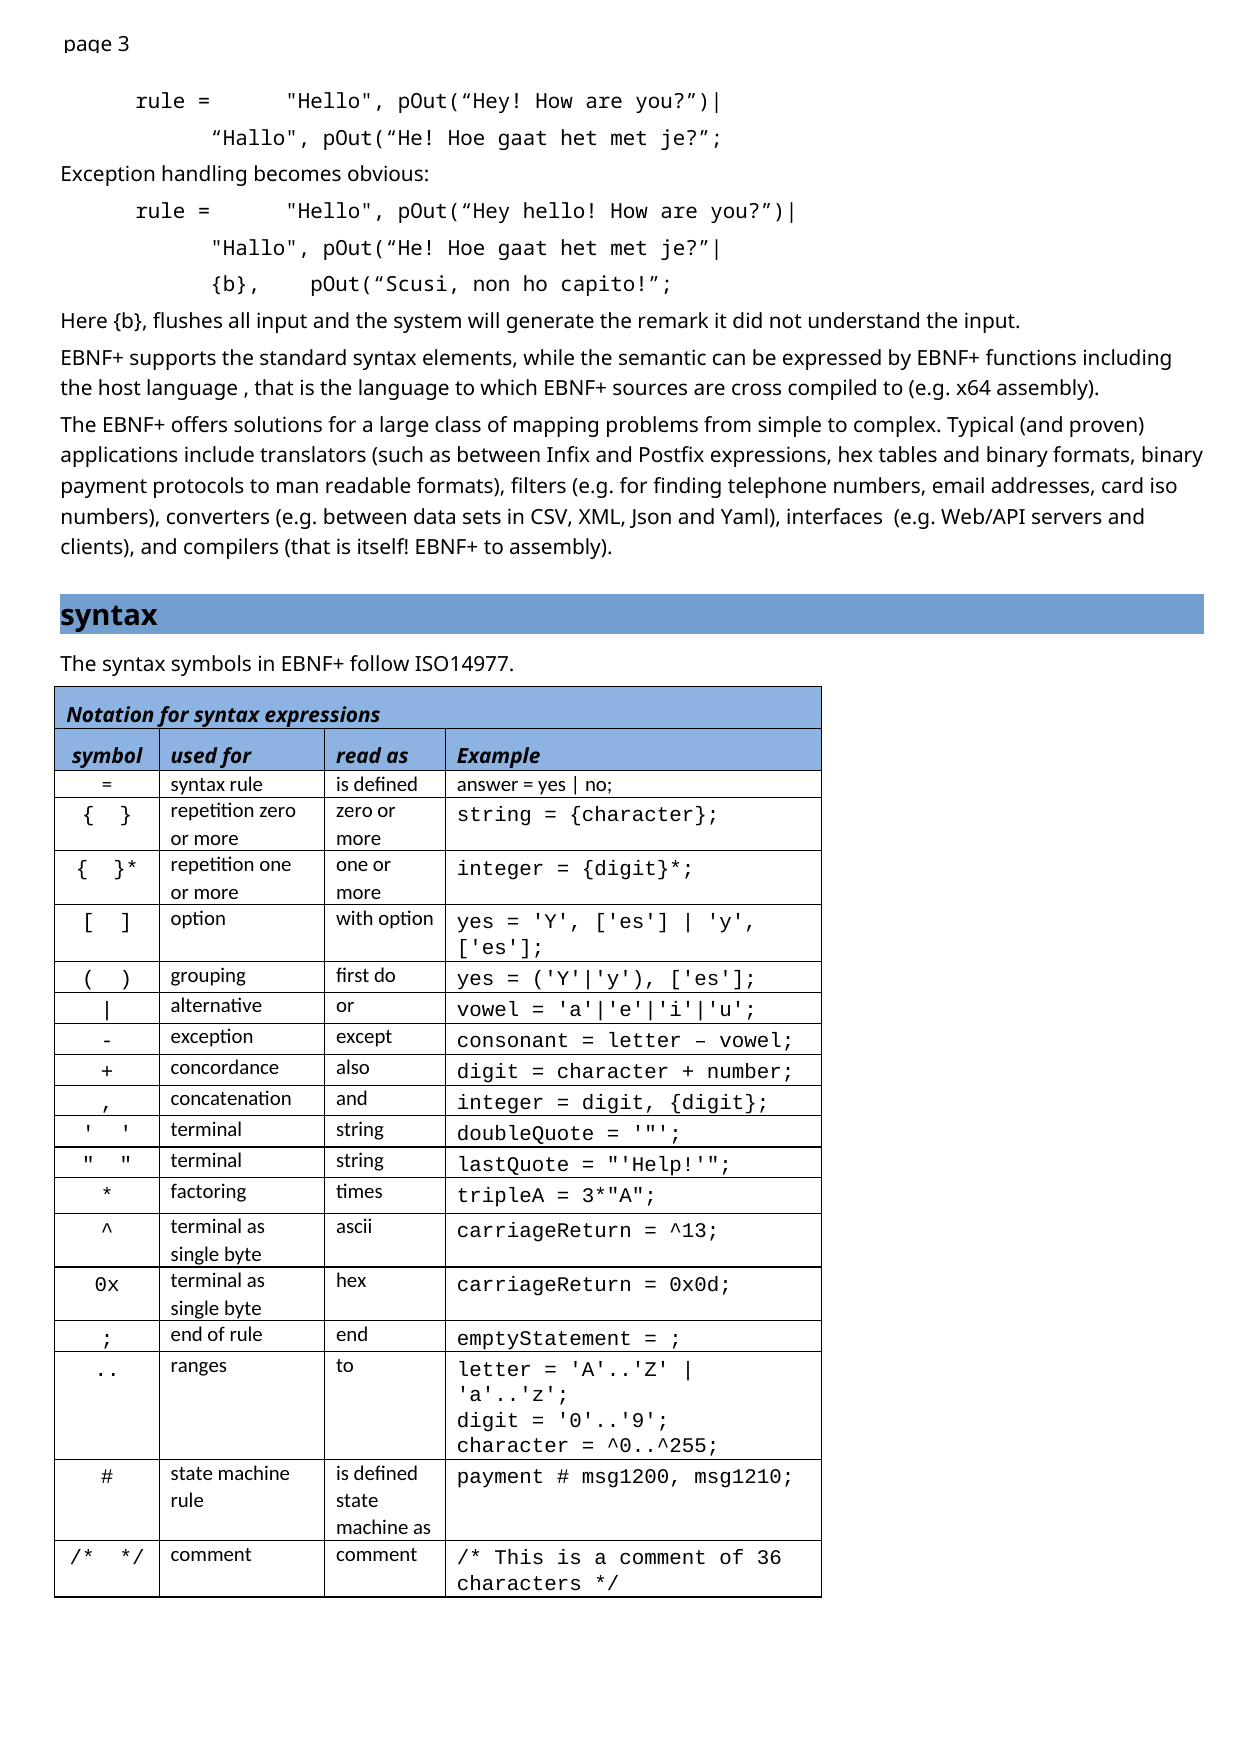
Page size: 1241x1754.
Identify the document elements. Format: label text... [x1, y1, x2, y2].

table_cell one or more [325, 851, 445, 904]
table_cell doubleQuote = '"'; [446, 1116, 821, 1146]
table_cell ( ) [55, 962, 159, 992]
subtitle syntax [60, 594, 1204, 634]
text Exception handling becomes obvious: [60, 159, 1204, 188]
table_cell read as [325, 729, 445, 770]
table_cell payment # msg1200, msg1210; [446, 1460, 821, 1540]
table_header Notation for syntax expressions [55, 687, 821, 728]
table_cell exception [160, 1024, 324, 1053]
table_cell zero or more [325, 798, 445, 850]
table_cell state machine rule [160, 1460, 324, 1540]
table_cell with option [325, 905, 445, 961]
text "Hallo", pOut(“He! Hoe gaat het met je?”| [60, 233, 1204, 261]
table_cell to [325, 1352, 445, 1459]
table_cell terminal as single byte [160, 1214, 324, 1266]
text The syntax symbols in EBNF+ follow ISO14977. [60, 649, 1204, 678]
table_cell is defined [325, 771, 445, 797]
table_cell end of rule [160, 1321, 324, 1351]
table_cell grouping [160, 962, 324, 992]
table_cell * [55, 1178, 159, 1213]
table_cell factoring [160, 1178, 324, 1213]
table_cell comment [160, 1541, 324, 1596]
table_cell yes = ('Y'|'y'), ['es']; [446, 962, 821, 992]
table_cell integer = digit, {digit}; [446, 1086, 821, 1115]
text EBNF+ supports the standard syntax elements, while the semantic can be expressed by EBNF+ functions including the host language , that is the language to which EBNF+ sources are cross compiled to (e.g. x64 assembly). [60, 343, 1204, 402]
table_cell end [325, 1321, 445, 1351]
table_cell used for [160, 729, 324, 770]
table_cell string = {character}; [446, 798, 821, 850]
table_cell answer = yes | no; [446, 771, 821, 797]
text rule = "Hello", pOut(“Hey hello! How are you?”)| [60, 196, 1204, 224]
table_cell symbol [55, 729, 159, 770]
text The EBNF+ offers solutions for a large class of mapping problems from simple to complex. Typical (and proven) applications include translators (such as between Infix and Postfix expressions, hex tables and binary formats, binary payment protocols to man readable formats), filters (e.g. for finding telephone numbers, email addresses, card iso numbers), converters (e.g. between data sets in CSV, XML, Json and Yaml), interfaces (e.g. Web/API servers and clients), and compilers (that is itself! EBNF+ to assembly). [60, 410, 1204, 561]
table_cell concordance [160, 1055, 324, 1084]
table_cell yes = 'Y', ['es'] | 'y',['es']; [446, 905, 821, 961]
table_cell alternative [160, 993, 324, 1023]
table_cell terminal as single byte [160, 1268, 324, 1320]
table_cell carriageReturn = 0x0d; [446, 1268, 821, 1320]
table_cell or [325, 993, 445, 1023]
table_cell /* This is a comment of 36 characters */ [446, 1541, 821, 1596]
table_cell syntax rule [160, 771, 324, 797]
table_cell also [325, 1055, 445, 1084]
table_cell # [55, 1460, 159, 1540]
table_cell /* */ [55, 1541, 159, 1596]
table_cell + [55, 1055, 159, 1084]
text “Hallo", pOut(“He! Hoe gaat het met je?”; [60, 123, 1204, 151]
table_cell - [55, 1024, 159, 1053]
table_cell ranges [160, 1352, 324, 1459]
table_cell comment [325, 1541, 445, 1596]
table_cell repetition one or more [160, 851, 324, 904]
table_cell first do [325, 962, 445, 992]
table_cell terminal [160, 1116, 324, 1146]
text {b}, pOut(“Scusi, non ho capito!”; [60, 269, 1204, 298]
table_cell { }* [55, 851, 159, 904]
table_cell 0x [55, 1268, 159, 1320]
table_cell { } [55, 798, 159, 850]
table_cell string [325, 1148, 445, 1177]
table_cell lastQuote = "'Help!'"; [446, 1148, 821, 1177]
table_cell digit = character + number; [446, 1055, 821, 1084]
table_cell hex [325, 1268, 445, 1320]
table_cell .. [55, 1352, 159, 1459]
table_cell repetition zero or more [160, 798, 324, 850]
table_cell Example [446, 729, 821, 770]
table_cell consonant = letter – vowel; [446, 1024, 821, 1053]
table_cell option [160, 905, 324, 961]
table_cell tripleA = 3*"A"; [446, 1178, 821, 1213]
table_cell carriageReturn = ^13; [446, 1214, 821, 1266]
text Here {b}, flushes all input and the system will generate the remark it did not understand the input. [60, 306, 1204, 334]
table_cell letter = 'A'..'Z' | 'a'..'z'; digit = '0'..'9'; character = ^0..^255; [446, 1352, 821, 1459]
table_cell " " [55, 1148, 159, 1177]
table_cell and [325, 1086, 445, 1115]
table_cell [ ] [55, 905, 159, 961]
text rule = "Hello", pOut(“Hey! How are you?”)| [60, 86, 1204, 114]
table_cell | [55, 993, 159, 1023]
table_cell concatenation [160, 1086, 324, 1115]
table_cell integer = {digit}*; [446, 851, 821, 904]
table_cell string [325, 1116, 445, 1146]
table_cell vowel = 'a'|'e'|'i'|'u'; [446, 993, 821, 1023]
table_cell except [325, 1024, 445, 1053]
table_cell times [325, 1178, 445, 1213]
table_cell ^ [55, 1214, 159, 1266]
table_cell emptyStatement = ; [446, 1321, 821, 1351]
table_cell ' ' [55, 1116, 159, 1146]
table_cell terminal [160, 1148, 324, 1177]
table_cell , [55, 1086, 159, 1115]
table_cell = [55, 771, 159, 797]
table_cell ascii [325, 1214, 445, 1266]
table_cell ; [55, 1321, 159, 1351]
table_cell is defined state machine as [325, 1460, 445, 1540]
